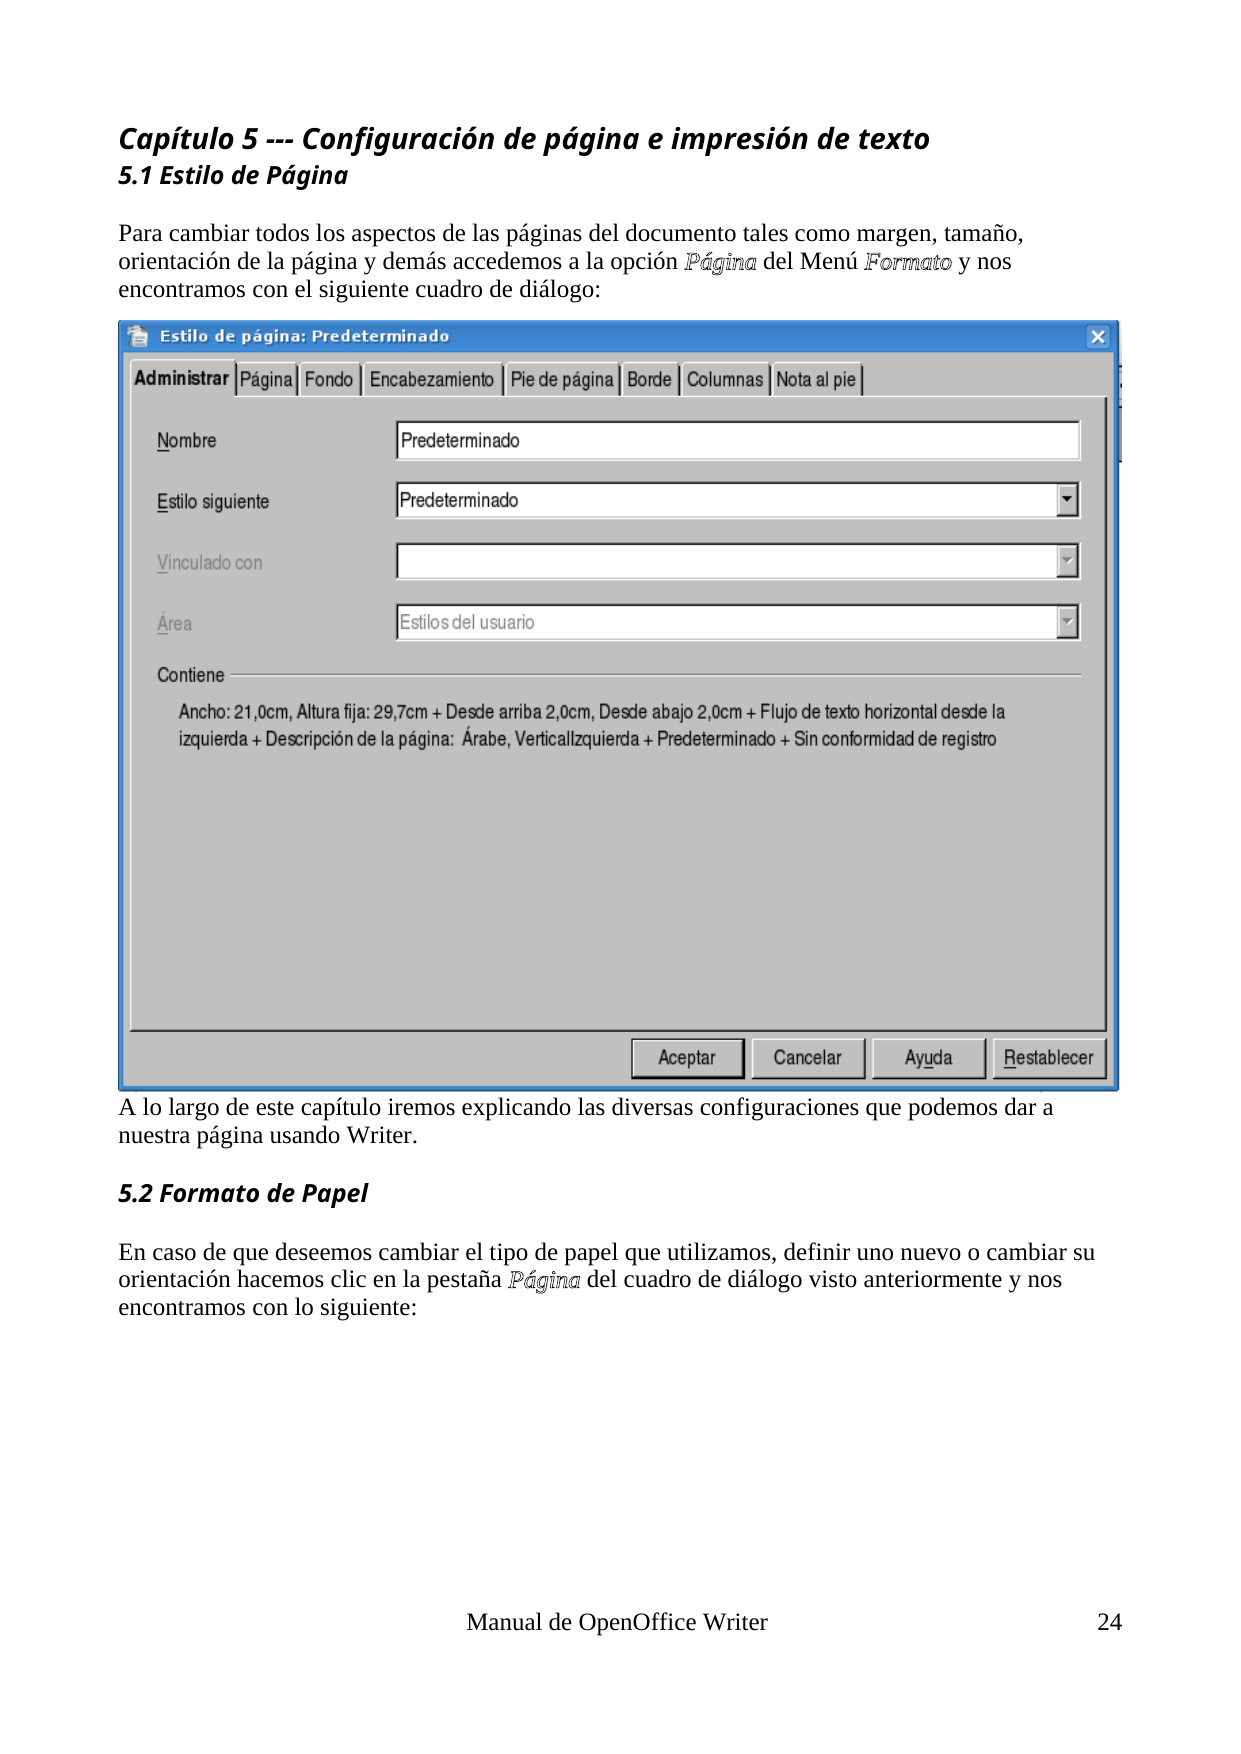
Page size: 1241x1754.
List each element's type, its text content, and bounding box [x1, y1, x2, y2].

text 5.2 Formato de Papel [118, 1176, 1122, 1210]
text En caso de que deseemos cambiar el tipo de papel que utilizamos, definir uno nuevo o cambiar su orientación hacemos clic en la pestaña Página del cuadro de diálogo visto anteriormente y nos encontramos con lo siguiente: [118, 1238, 1122, 1321]
picture [118, 320, 1122, 1093]
text 5.1 Estilo de Página [118, 158, 1122, 192]
text [118, 303, 1122, 320]
text A lo largo de este capítulo iremos explicando las diversas configuraciones que podemos dar a nuestra página usando Writer. [118, 1093, 1122, 1148]
text Capítulo 5 --- Configuración de página e impresión de texto [118, 118, 1122, 158]
text Para cambiar todos los aspectos de las páginas del documento tales como margen, tamaño, orientación de la página y demás accedemos a la opción Página del Menú Formato y nos encontramos con el siguiente cuadro de diálogo: [118, 219, 1122, 303]
